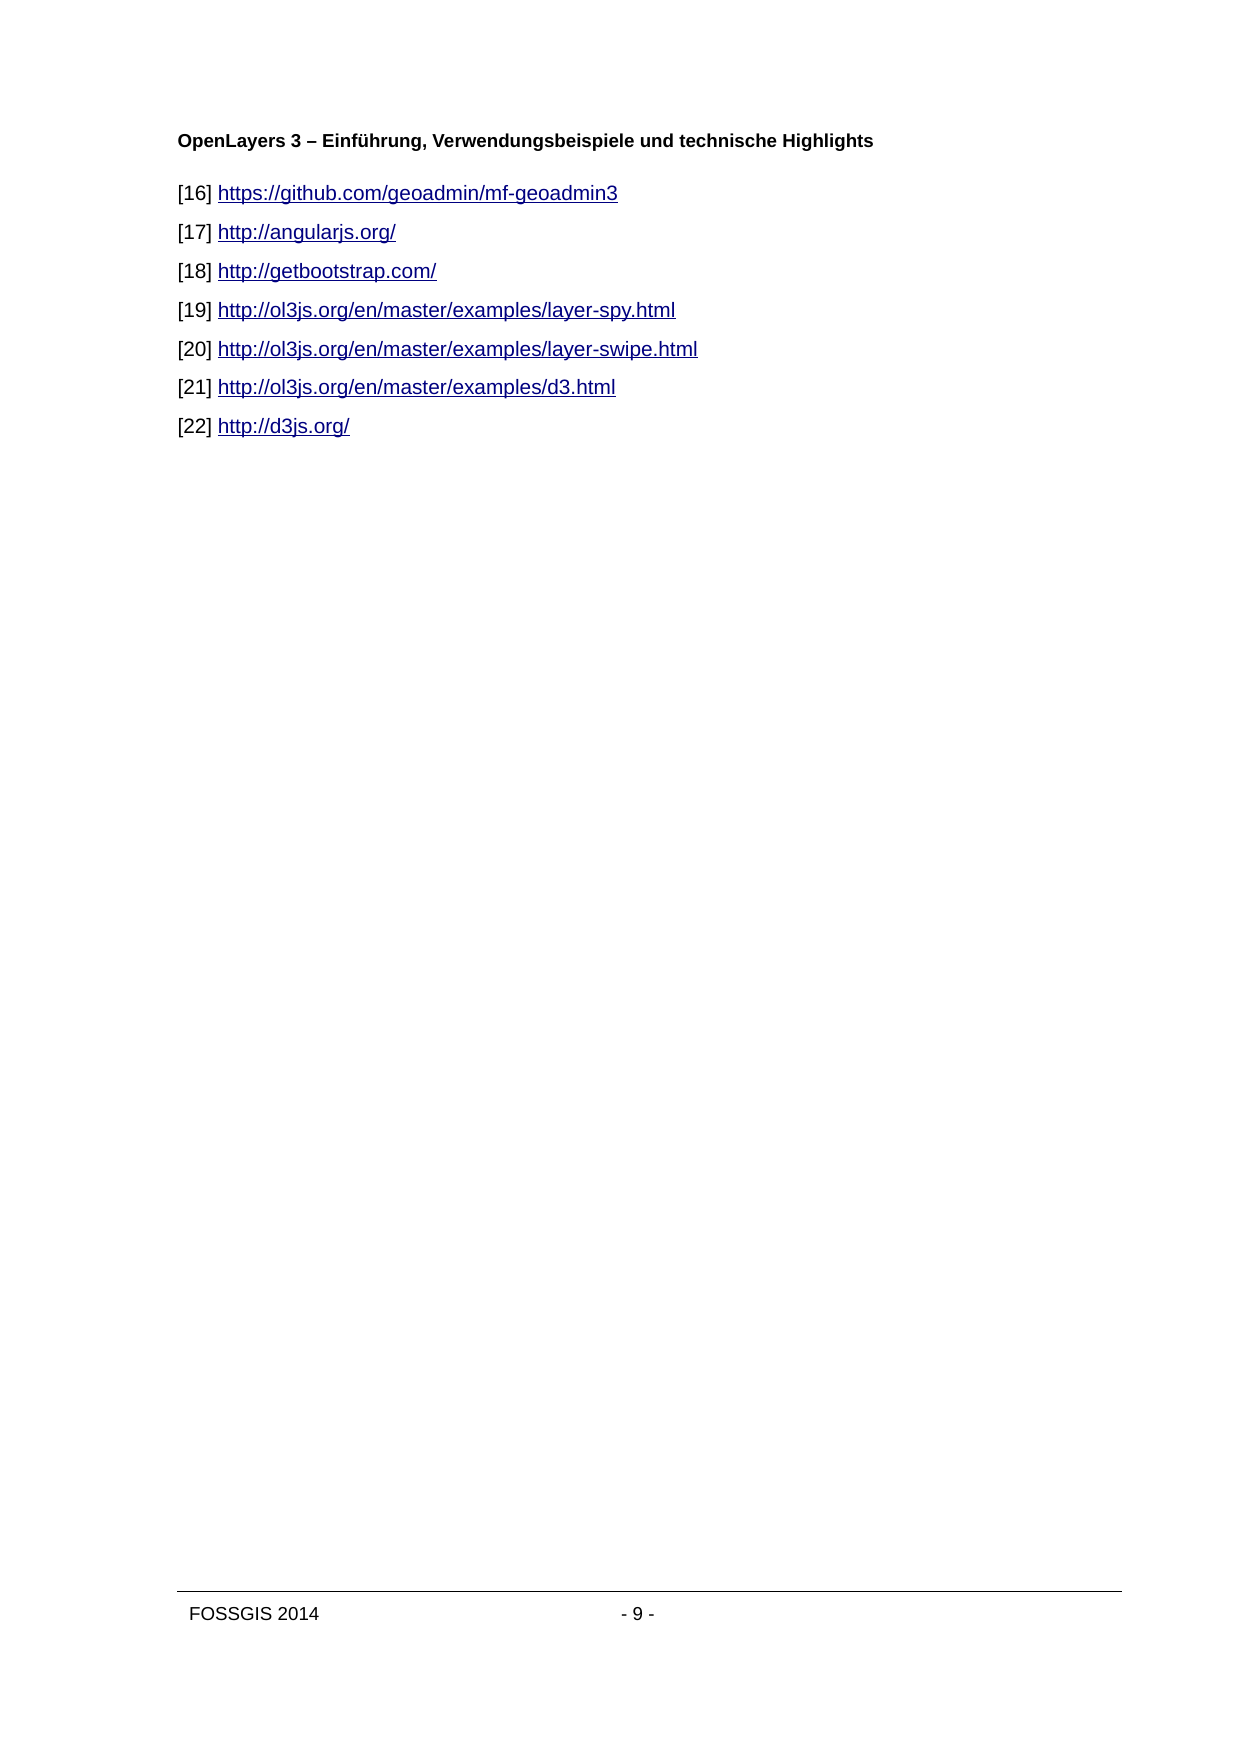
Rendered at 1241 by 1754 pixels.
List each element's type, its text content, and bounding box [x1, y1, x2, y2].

text [17] http://angularjs.org/ [177, 220, 1122, 244]
text [22] http://d3js.org/ [177, 414, 1122, 438]
text [19] http://ol3js.org/en/master/examples/layer-spy.html [177, 297, 1122, 321]
text [21] http://ol3js.org/en/master/examples/d3.html [177, 375, 1122, 399]
text [20] http://ol3js.org/en/master/examples/layer-swipe.html [177, 336, 1122, 360]
text [18] http://getbootstrap.com/ [177, 259, 1122, 283]
text [16] https://github.com/geoadmin/mf-geoadmin3 [177, 181, 1122, 205]
